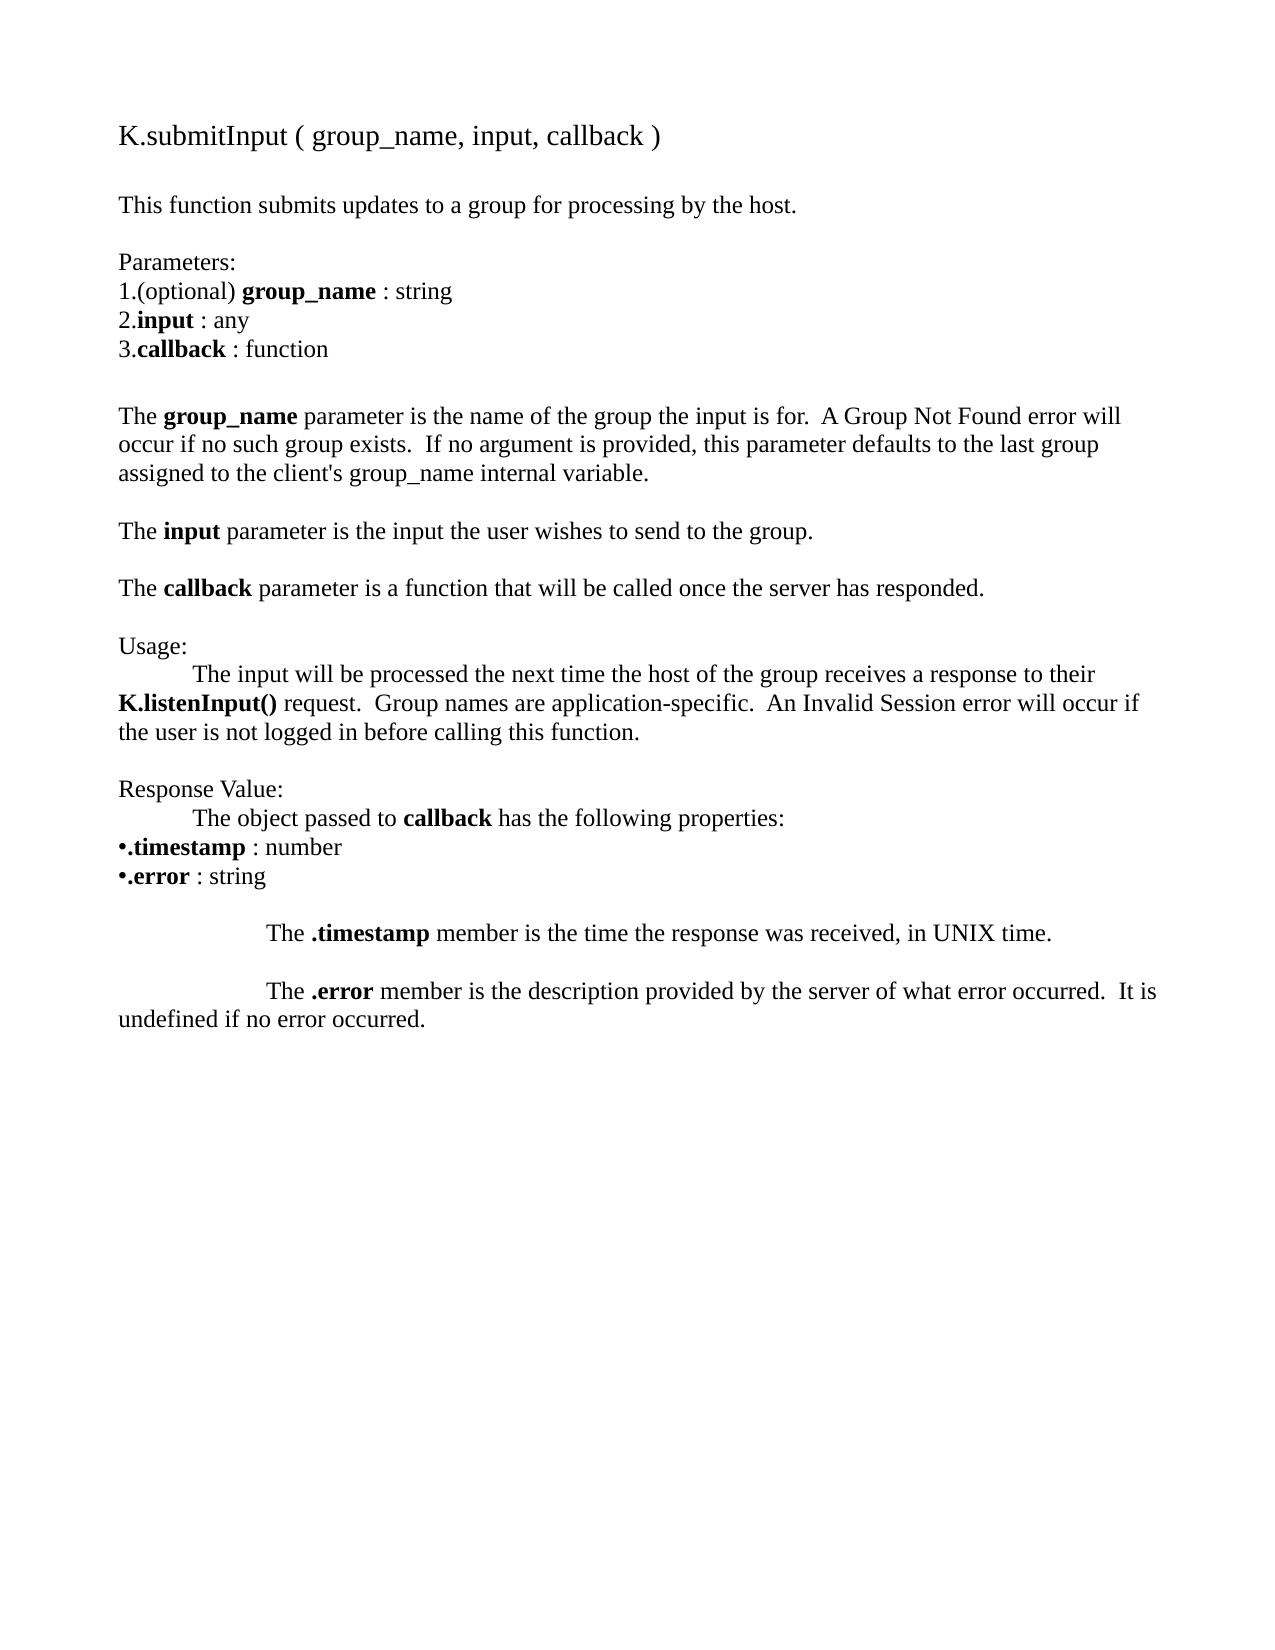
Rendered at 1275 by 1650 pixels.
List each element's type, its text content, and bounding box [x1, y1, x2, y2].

text The input will be processed the next time the host of the group receives a response to their K.listenInput() request. Group names are application-specific. An Invalid Session error will occur if the user is not logged in before calling this function. [118, 659, 1157, 746]
text The input parameter is the input the user wishes to send to the group. [118, 516, 1157, 544]
text The .error member is the description provided by the server of what error occurred. It is undefined if no error occurred. [118, 976, 1157, 1033]
text The object passed to callback has the following properties: [118, 803, 1157, 832]
text K.submitInput ( group_name, input, callback ) [118, 118, 1157, 152]
text Response Value: [118, 774, 1157, 803]
text The group_name parameter is the name of the group the input is for. A Group Not Found error will occur if no such group exists. If no argument is provided, this parameter defaults to the last group assigned to the client's group_name internal variable. [118, 401, 1157, 487]
list input : any [118, 305, 1157, 334]
list callback : function [118, 334, 1157, 362]
text This function submits updates to a group for processing by the host. [118, 190, 1157, 219]
text Usage: [118, 631, 1157, 659]
list (optional) group_name : string [118, 276, 1157, 305]
list .timestamp : number [118, 832, 1157, 861]
text The callback parameter is a function that will be called once the server has responded. [118, 573, 1157, 602]
text Parameters: [118, 247, 1157, 276]
list .error : string [118, 861, 1157, 889]
text The .timestamp member is the time the response was received, in UNIX time. [118, 918, 1157, 947]
